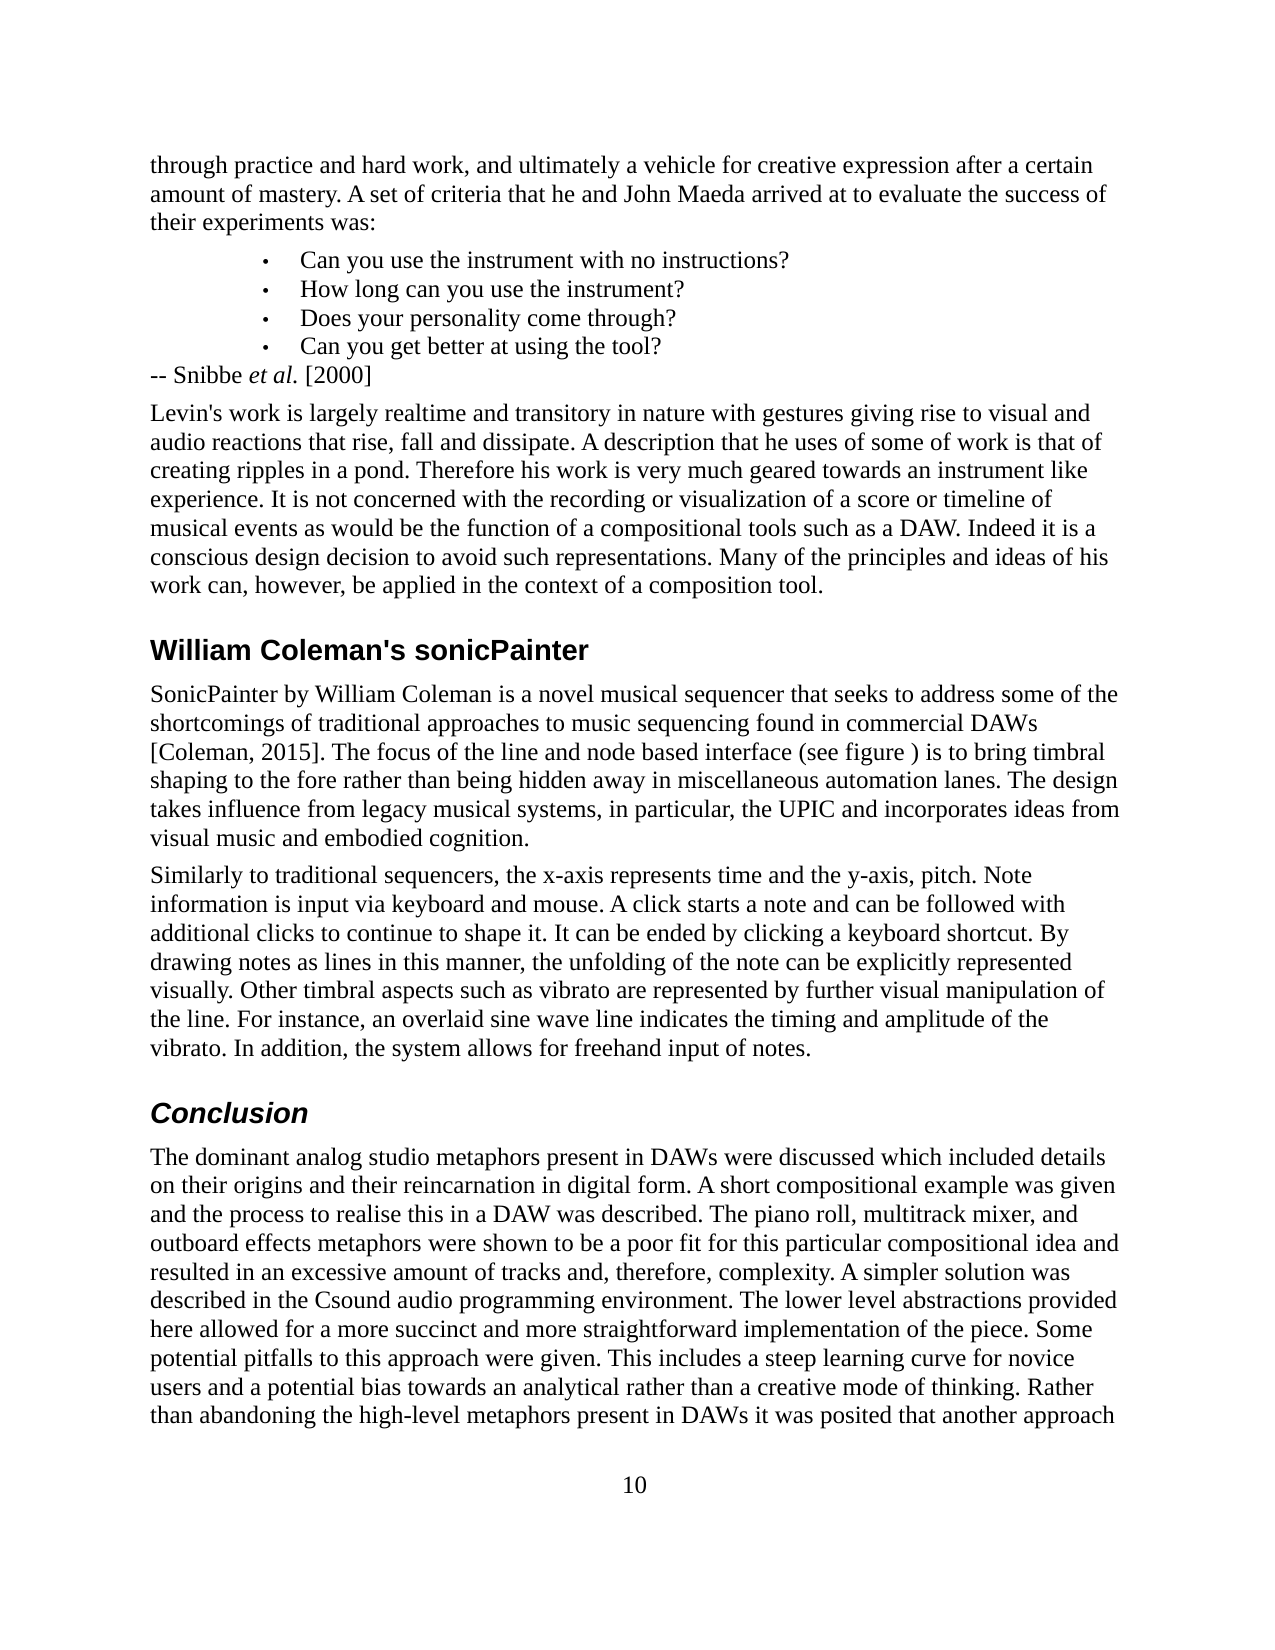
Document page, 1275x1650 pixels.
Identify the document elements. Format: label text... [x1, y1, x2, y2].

text through practice and hard work, and ultimately a vehicle for creative expression after a certain amount of mastery. A set of criteria that he and John Maeda arrived at to evaluate the success of their experiments was: [150, 150, 1125, 236]
list How long can you use the instrument? [262, 274, 1125, 303]
text Similarly to traditional sequencers, the x-axis represents time and the y-axis, pitch. Note information is input via keyboard and mouse. A click starts a note and can be followed with additional clicks to continue to shape it. It can be ended by clicking a keyboard shortcut. By drawing notes as lines in this manner, the unfolding of the note can be explicitly represented visually. Other timbral aspects such as vibrato are represented by further visual manipulation of the line. For instance, an overlaid sine wave line indicates the timing and amplitude of the vibrato. In addition, the system allows for freehand input of notes. [150, 861, 1125, 1062]
text Levin's work is largely realtime and transitory in nature with gestures giving rise to visual and audio reactions that rise, fall and dissipate. A description that he uses of some of work is that of creating ripples in a pond. Therefore his work is very much geared towards an instrument like experience. It is not concerned with the recording or visualization of a score or timeline of musical events as would be the function of a compositional tools such as a DAW. Indeed it is a conscious design decision to avoid such representations. Many of the principles and ideas of his work can, however, be applied in the context of a composition tool. [150, 398, 1125, 599]
text -- Snibbe et al. [2000] [150, 360, 1125, 389]
subtitle Conclusion [150, 1096, 1125, 1129]
list Can you get better at using the tool? [262, 331, 1125, 360]
list Can you use the instrument with no instructions? [262, 245, 1125, 274]
subtitle William Coleman's sonicPainter [150, 633, 1125, 667]
list Does your personality come through? [262, 303, 1125, 331]
text SonicPainter by William Coleman is a novel musical sequencer that seeks to address some of the shortcomings of traditional approaches to music sequencing found in commercial DAWs [Coleman, 2015]. The focus of the line and node based interface (see figure ) is to bring timbral shaping to the fore rather than being hidden away in miscellaneous automation lanes. The design takes influence from legacy musical systems, in particular, the UPIC and incorporates ideas from visual music and embodied cognition. [150, 679, 1125, 852]
text The dominant analog studio metaphors present in DAWs were discussed which included details on their origins and their reincarnation in digital form. A short compositional example was given and the process to realise this in a DAW was described. The piano roll, multitrack mixer, and outboard effects metaphors were shown to be a poor fit for this particular compositional idea and resulted in an excessive amount of tracks and, therefore, complexity. A simpler solution was described in the Csound audio programming environment. The lower level abstractions provided here allowed for a more succinct and more straightforward implementation of the piece. Some potential pitfalls to this approach were given. This includes a steep learning curve for novice users and a potential bias towards an analytical rather than a creative mode of thinking. Rather than abandoning the high-level metaphors present in DAWs it was posited that another approach [150, 1142, 1125, 1429]
